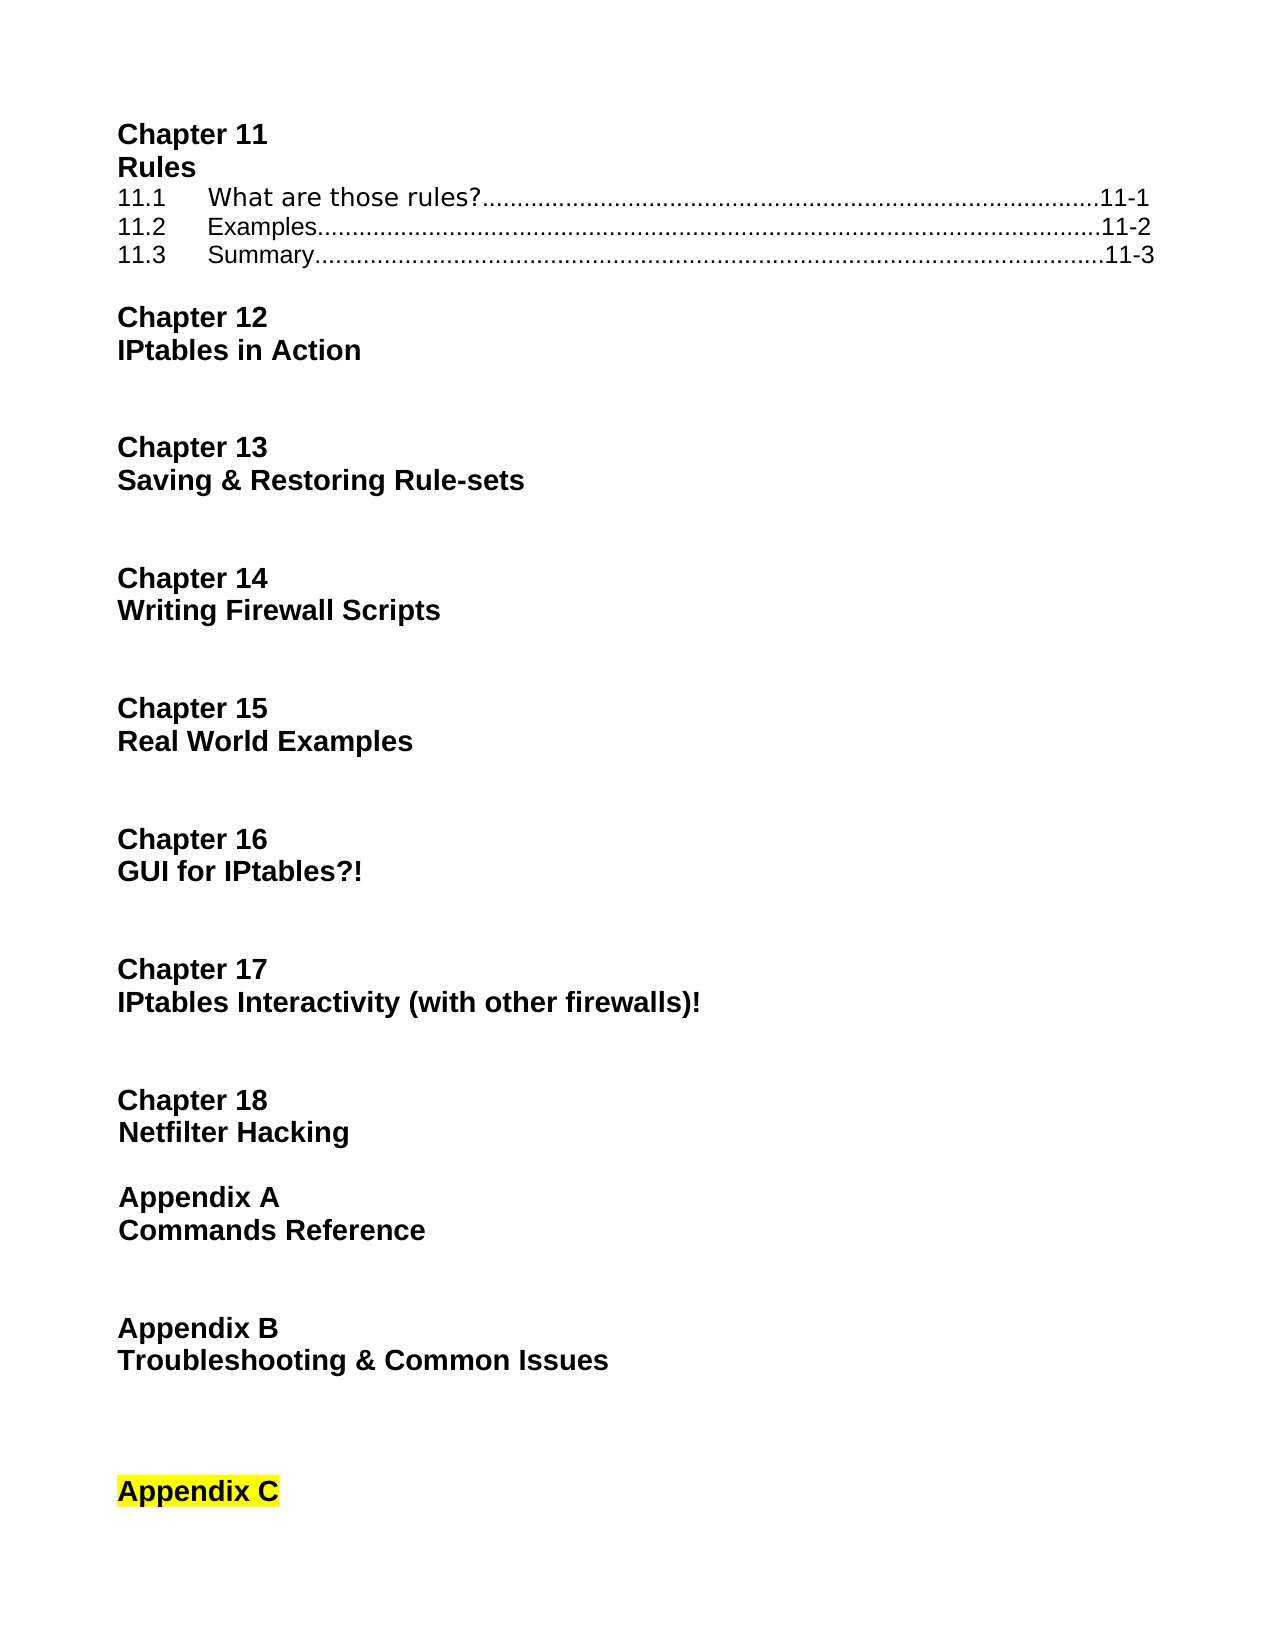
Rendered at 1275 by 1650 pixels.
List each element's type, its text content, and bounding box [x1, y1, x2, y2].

text IPtables in Action [117, 333, 1157, 366]
text IPtables Interactivity (with other firewalls)! [117, 986, 1157, 1018]
text Saving & Restoring Rule-sets [117, 464, 1157, 497]
text Chapter 13 [117, 431, 1157, 464]
text 11.3 Summary..................................................................................................................11-3 [117, 240, 1157, 268]
text Real World Examples [117, 725, 1157, 757]
text Netfilter Hacking [118, 1116, 1157, 1149]
text Rules [117, 151, 1157, 183]
text Chapter 18 [117, 1083, 1157, 1116]
text Chapter 16 [117, 823, 1157, 855]
text Troubleshooting & Common Issues [117, 1344, 1157, 1377]
text Chapter 15 [117, 692, 1157, 725]
text Chapter 14 [117, 562, 1157, 594]
text Writing Firewall Scripts [117, 594, 1157, 627]
text 11.1 What are those rules?.........................................................................................11-1 [117, 183, 1157, 212]
text Appendix B [117, 1312, 1157, 1344]
text Chapter 17 [117, 953, 1157, 986]
text Appendix C [117, 1475, 1157, 1507]
text Chapter 12 [117, 301, 1157, 333]
text GUI for IPtables?! [117, 855, 1157, 888]
text Chapter 11 [117, 118, 1157, 151]
text Appendix A [118, 1181, 1157, 1214]
text Commands Reference [118, 1214, 1157, 1246]
text 11.2 Examples.................................................................................................................11-2 [117, 212, 1157, 240]
